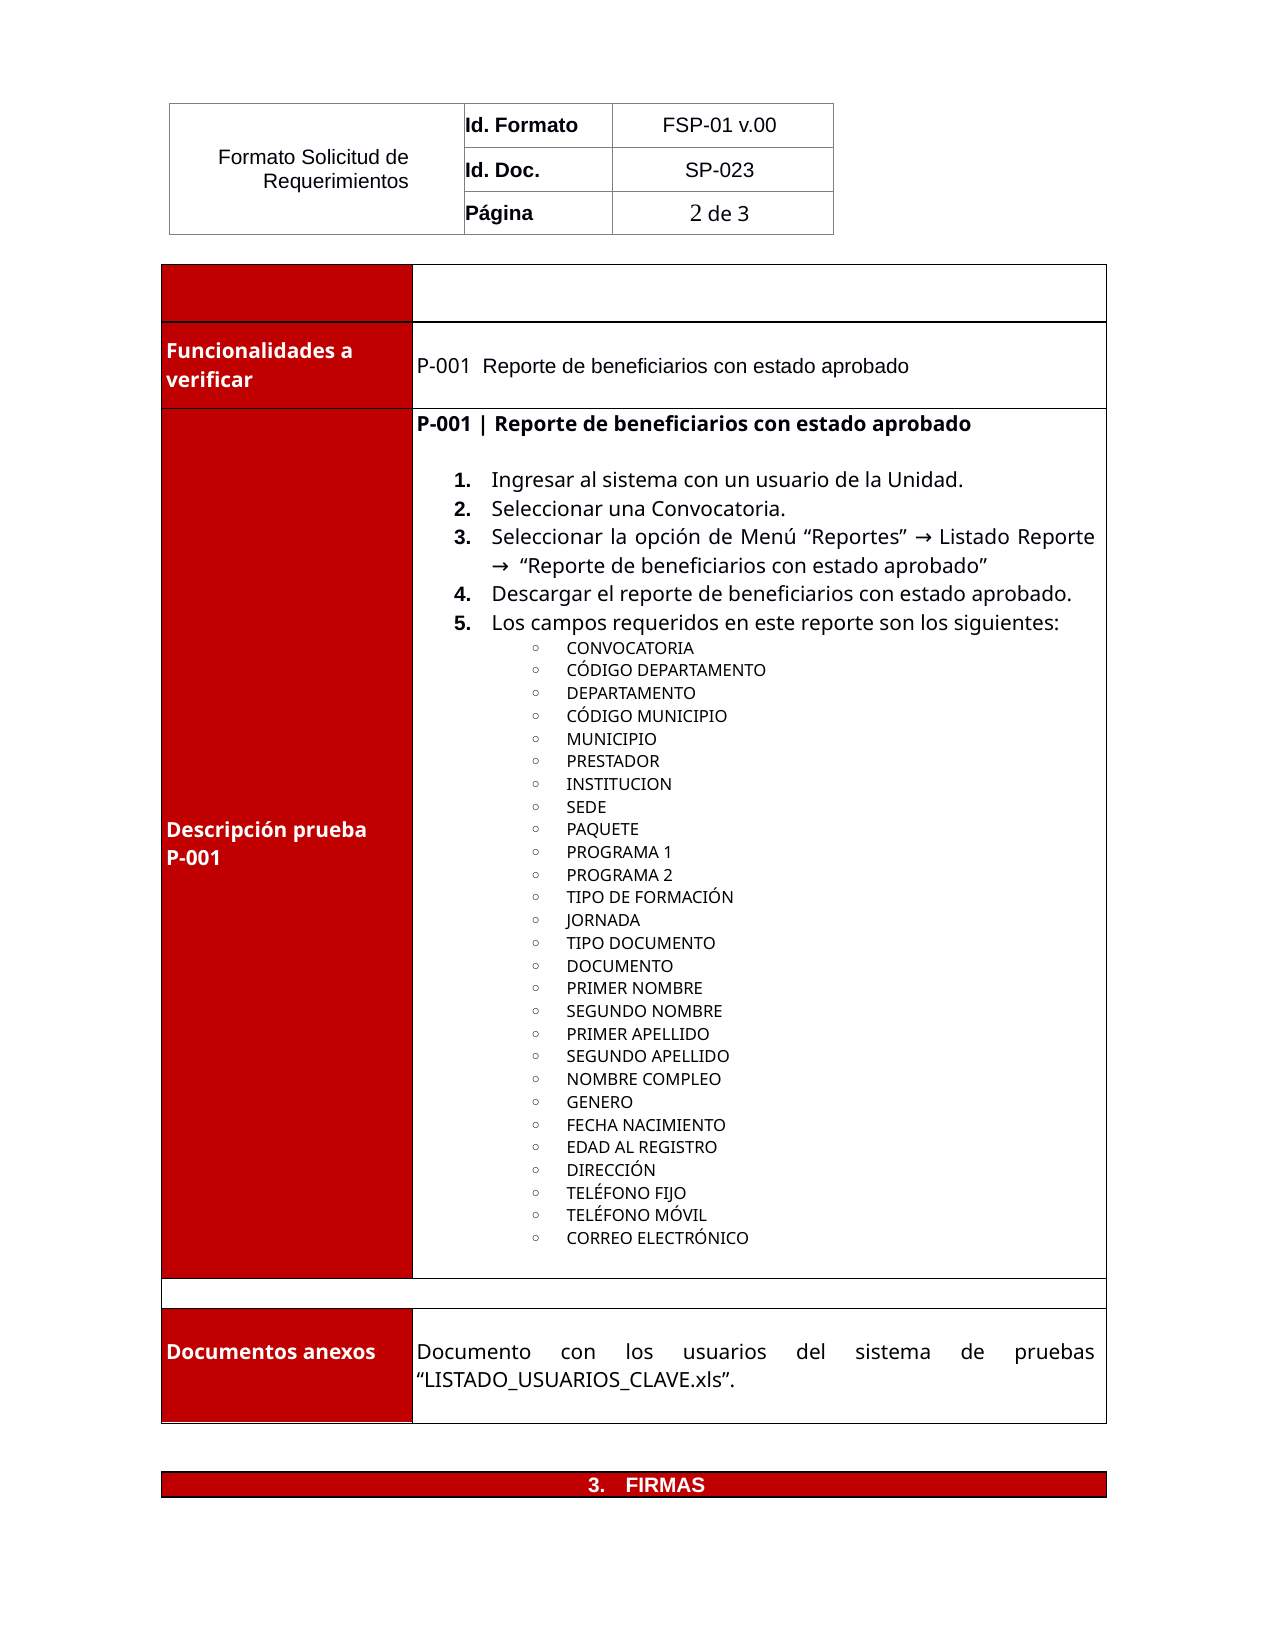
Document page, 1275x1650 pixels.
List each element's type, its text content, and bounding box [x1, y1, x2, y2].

table_cell P-001 Reporte de beneficiarios con estado aprobado [413, 323, 1106, 408]
table_cell Funcionalidades a verificar [162, 323, 412, 408]
table_cell [162, 1279, 1106, 1308]
table_cell Descripción prueba P-001 [162, 409, 412, 1278]
table_cell Documentos anexos [162, 1309, 412, 1422]
table_header FIRMAS [162, 1473, 1106, 1496]
table_cell Documento con los usuarios del sistema de pruebas “LISTADO_USUARIOS_CLAVE.xls”. [413, 1309, 1106, 1422]
table_cell P-001 | Reporte de beneficiarios con estado aprobado Ingresar al sistema con un usuario de la Unidad. Seleccionar una Convocatoria. Seleccionar la opción de Menú “Reportes” → Listado Reporte → “Reporte de beneficiarios con estado aprobado” Descargar el reporte de beneficiarios con estado aprobado. Los campos requeridos en este reporte son los siguientes: CONVOCATORIA CÓDIGO DEPARTAMENTO DEPARTAMENTO CÓDIGO MUNICIPIO MUNICIPIO PRESTADOR INSTITUCION SEDE PAQUETE PROGRAMA 1 PROGRAMA 2 TIPO DE FORMACIÓN JORNADA TIPO DOCUMENTO DOCUMENTO PRIMER NOMBRE SEGUNDO NOMBRE PRIMER APELLIDO SEGUNDO APELLIDO NOMBRE COMPLEO GENERO FECHA NACIMIENTO EDAD AL REGISTRO DIRECCIÓN TELÉFONO FIJO TELÉFONO MÓVIL CORREO ELECTRÓNICO [413, 409, 1106, 1278]
table_cell [413, 265, 1106, 321]
table_cell [162, 265, 412, 321]
